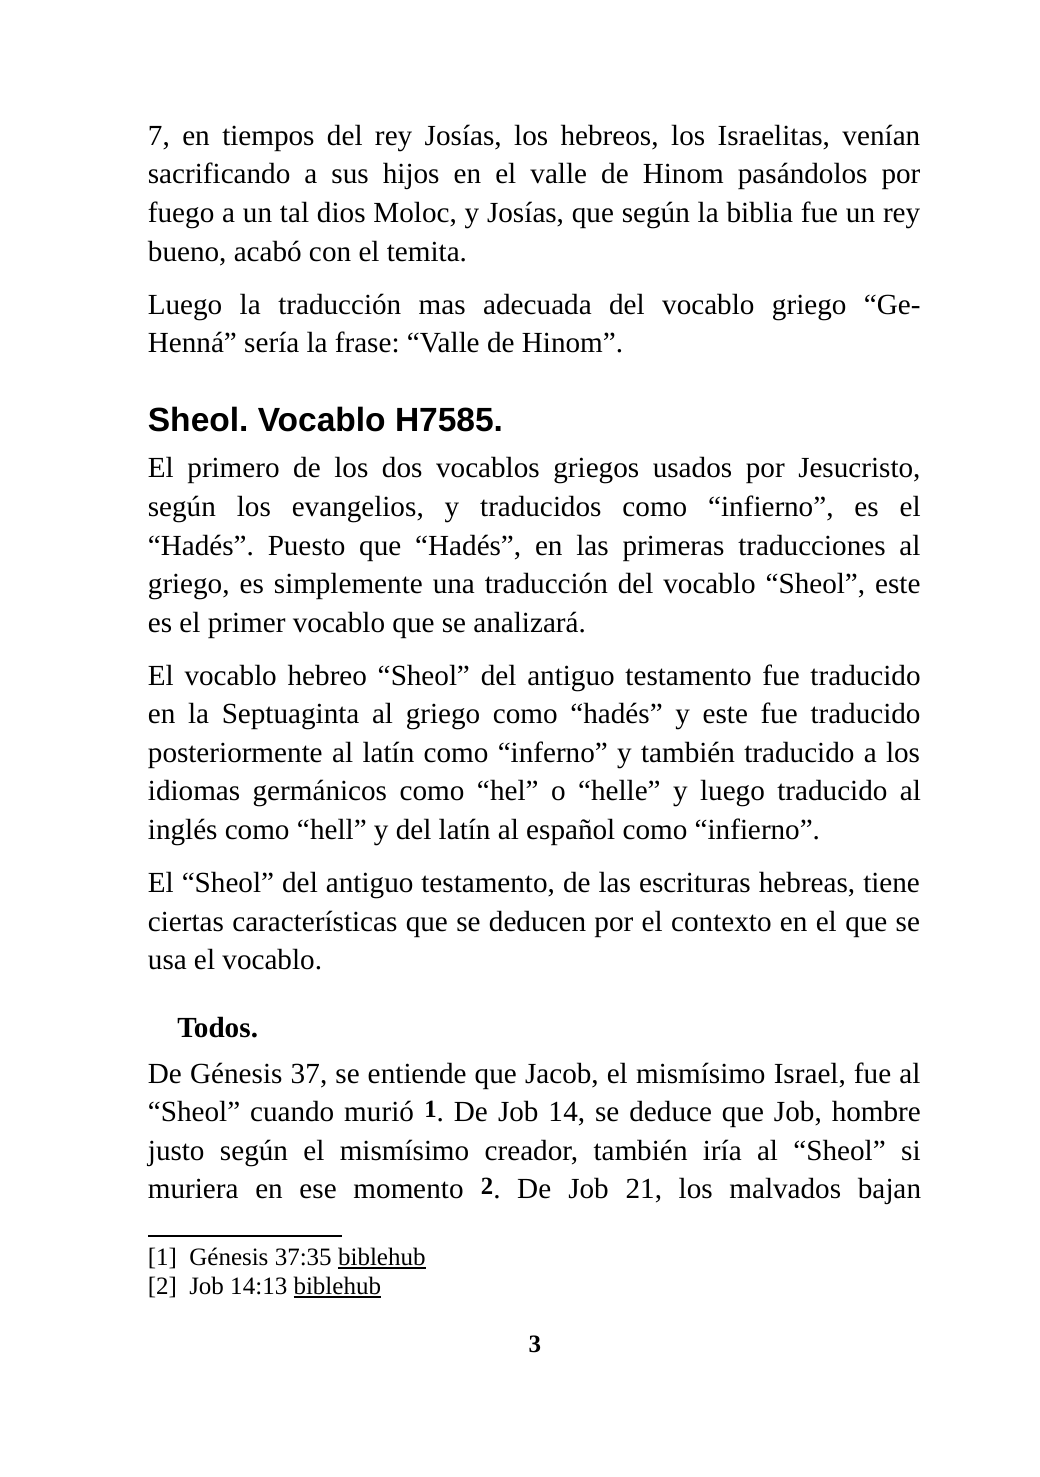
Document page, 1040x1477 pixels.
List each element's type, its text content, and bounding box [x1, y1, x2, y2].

text El primero de los dos vocablos griegos usados por Jesucristo, según los evangelios, y traducidos como “infierno”, es el “Hadés”. Puesto que “Hadés”, en las primeras traducciones al griego, es simplemente una traducción del vocablo “Sheol”, este es el primer vocablo que se analizará. [148, 451, 921, 638]
text Job 14:13 biblehub [148, 1271, 921, 1300]
subtitle Todos. [177, 1010, 921, 1043]
text De Génesis 37, se entiende que Jacob, el mismísimo Israel, fue al “Sheol” cuando murió . De Job 14, se deduce que Job, hombre justo según el mismísimo creador, también iría al “Sheol” si muriera en ese momento . De Job 21, los malvados bajan [148, 1056, 921, 1205]
text Luego la traducción mas adecuada del vocablo griego “Ge-Henná” sería la frase: “Valle de Hinom”. [148, 287, 921, 359]
text El vocablo hebreo “Sheol” del antiguo testamento fue traducido en la Septuaginta al griego como “hadés” y este fue traducido posteriormente al latín como “inferno” y también traducido a los idiomas germánicos como “hel” o “helle” y luego traducido al inglés como “hell” y del latín al español como “infierno”. [148, 658, 921, 846]
text 7, en tiempos del rey Josías, los hebreos, los Israelitas, venían sacrificando a sus hijos en el valle de Hinom pasándolos por fuego a un tal dios Moloc, y Josías, que según la biblia fue un rey bueno, acabó con el temita. [148, 118, 921, 267]
subtitle Sheol. Vocablo H7585. [148, 399, 921, 438]
text Génesis 37:35 biblehub [148, 1242, 921, 1271]
text El “Sheol” del antiguo testamento, de las escrituras hebreas, tiene ciertas características que se deducen por el contexto en el que se usa el vocablo. [148, 865, 921, 976]
